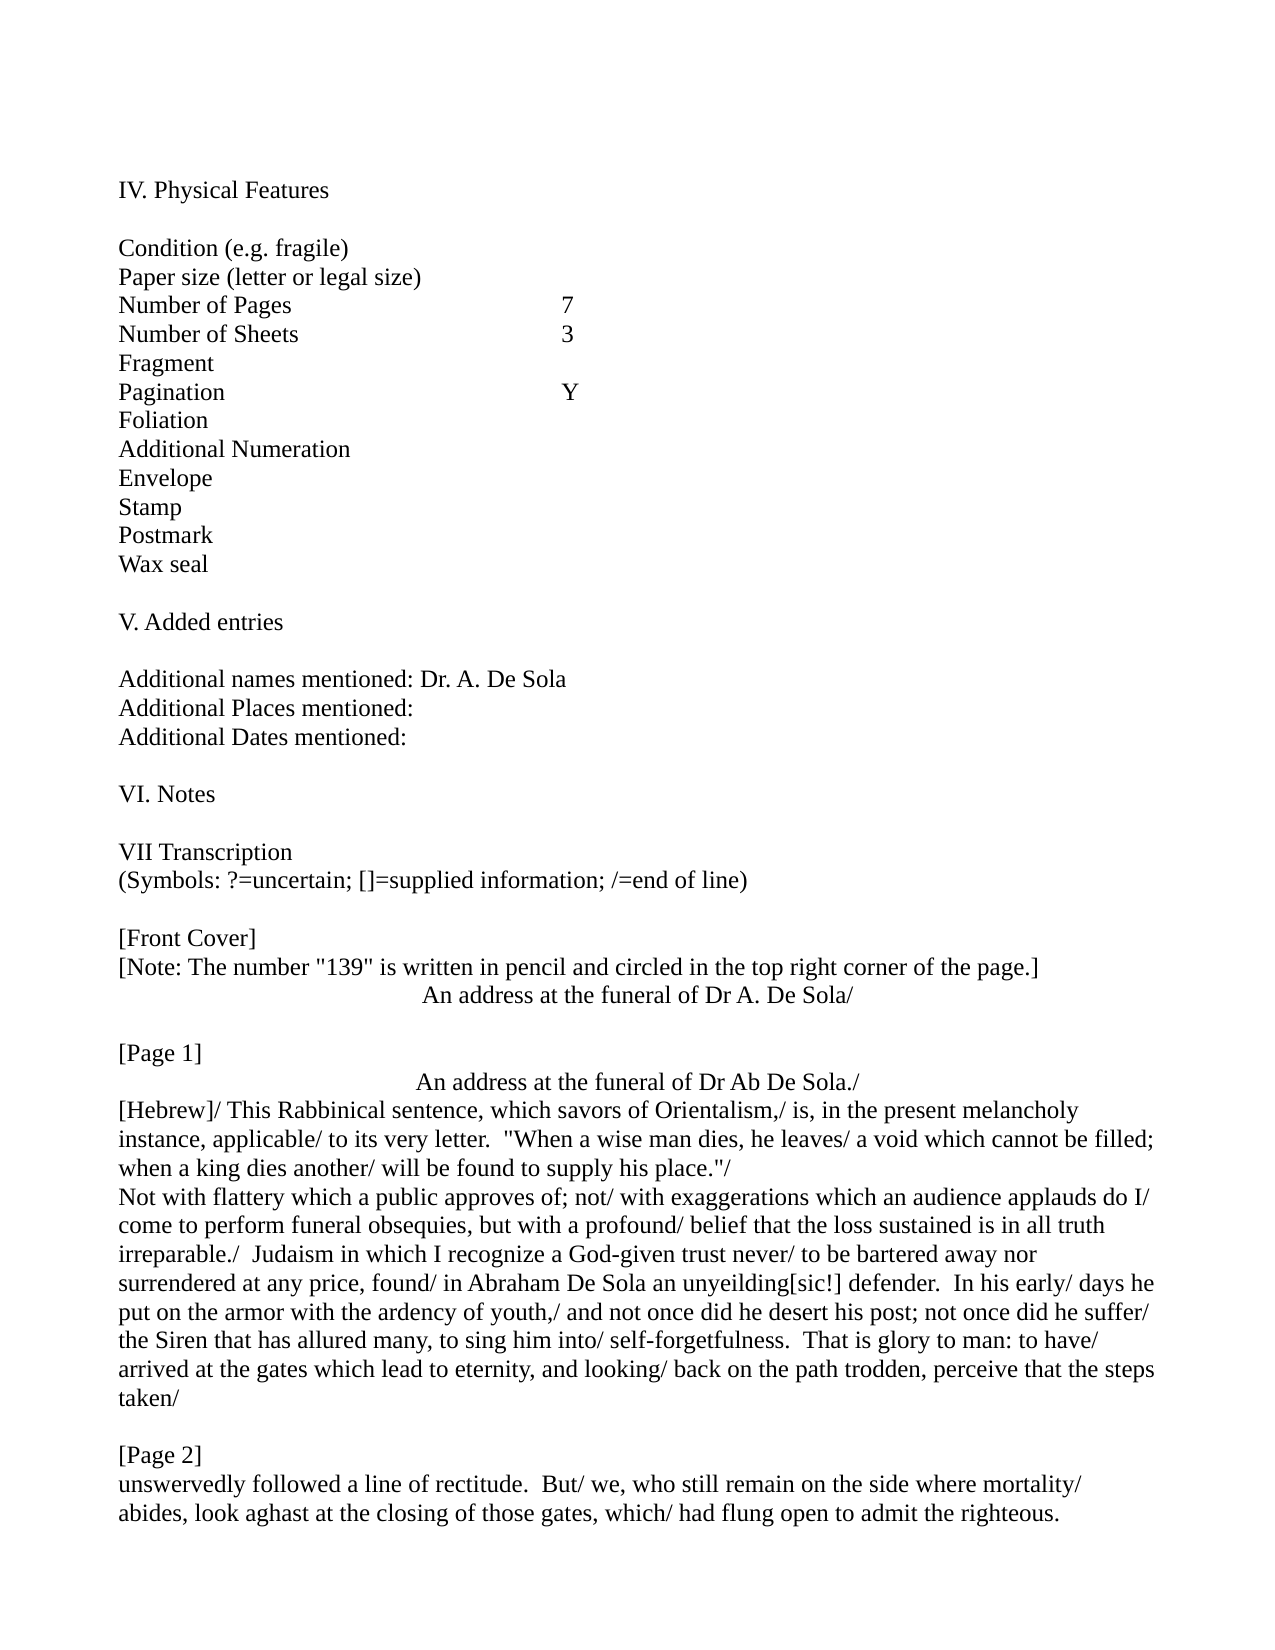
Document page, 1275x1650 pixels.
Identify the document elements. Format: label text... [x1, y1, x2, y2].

text An address at the funeral of Dr A. De Sola/ [118, 981, 1157, 1009]
text V. Added entries [118, 607, 1157, 636]
text Additional Places mentioned: [118, 693, 1157, 722]
text [Front Cover] [118, 923, 1157, 952]
text Not with flattery which a public approves of; not/ with exaggerations which an audience applauds do I/ come to perform funeral obsequies, but with a profound/ belief that the loss sustained is in all truth irreparable./ Judaism in which I recognize a God-given trust never/ to be bartered away nor surrendered at any price, found/ in Abraham De Sola an unyeilding[sic!] defender. In his early/ days he put on the armor with the ardency of youth,/ and not once did he desert his post; not once did he suffer/ the Siren that has allured many, to sing him into/ self-forgetfulness. That is glory to man: to have/ arrived at the gates which lead to eternity, and looking/ back on the path trodden, perceive that the steps taken/ [118, 1182, 1157, 1412]
text IV. Physical Features [118, 176, 1157, 204]
text Paper size (letter or legal size) [118, 262, 1157, 291]
text Number of Pages 7 [118, 291, 1157, 319]
text An address at the funeral of Dr Ab De Sola./ [118, 1067, 1157, 1096]
text Fragment [118, 348, 1157, 377]
text Additional Dates mentioned: [118, 722, 1157, 751]
text [Page 1] [118, 1038, 1157, 1067]
text Pagination Y [118, 377, 1157, 406]
text [Hebrew]/ This Rabbinical sentence, which savors of Orientalism,/ is, in the present melancholy instance, applicable/ to its very letter. "When a wise man dies, he leaves/ a void which cannot be filled; when a king dies another/ will be found to supply his place."/ [118, 1096, 1157, 1182]
text Foliation [118, 406, 1157, 434]
text Envelope [118, 463, 1157, 492]
text Additional Numeration [118, 434, 1157, 463]
text Postma rk [118, 521, 1157, 549]
text Number of Sheets 3 [118, 319, 1157, 348]
text Wax seal [118, 549, 1157, 578]
text Stamp [118, 492, 1157, 521]
text (Symbols: ?=uncertain; []=supplied information; /=end of line) [118, 866, 1157, 894]
text Condition (e.g. fragile) [118, 233, 1157, 262]
text [Note: The number "139" is written in pencil and circled in the top right corner of the page.] [118, 952, 1157, 981]
text VI. Notes [118, 779, 1157, 808]
text [Page 2] [118, 1441, 1157, 1469]
text Additional names mentioned: Dr. A. De Sola [118, 664, 1157, 693]
text VII Transcription [118, 837, 1157, 866]
text unswervedly followed a line of rectitude. But/ we, who still remain on the side where mortality/ abides, look aghast at the closing of those gates, which/ had flung open to admit the righteous. [118, 1469, 1157, 1527]
